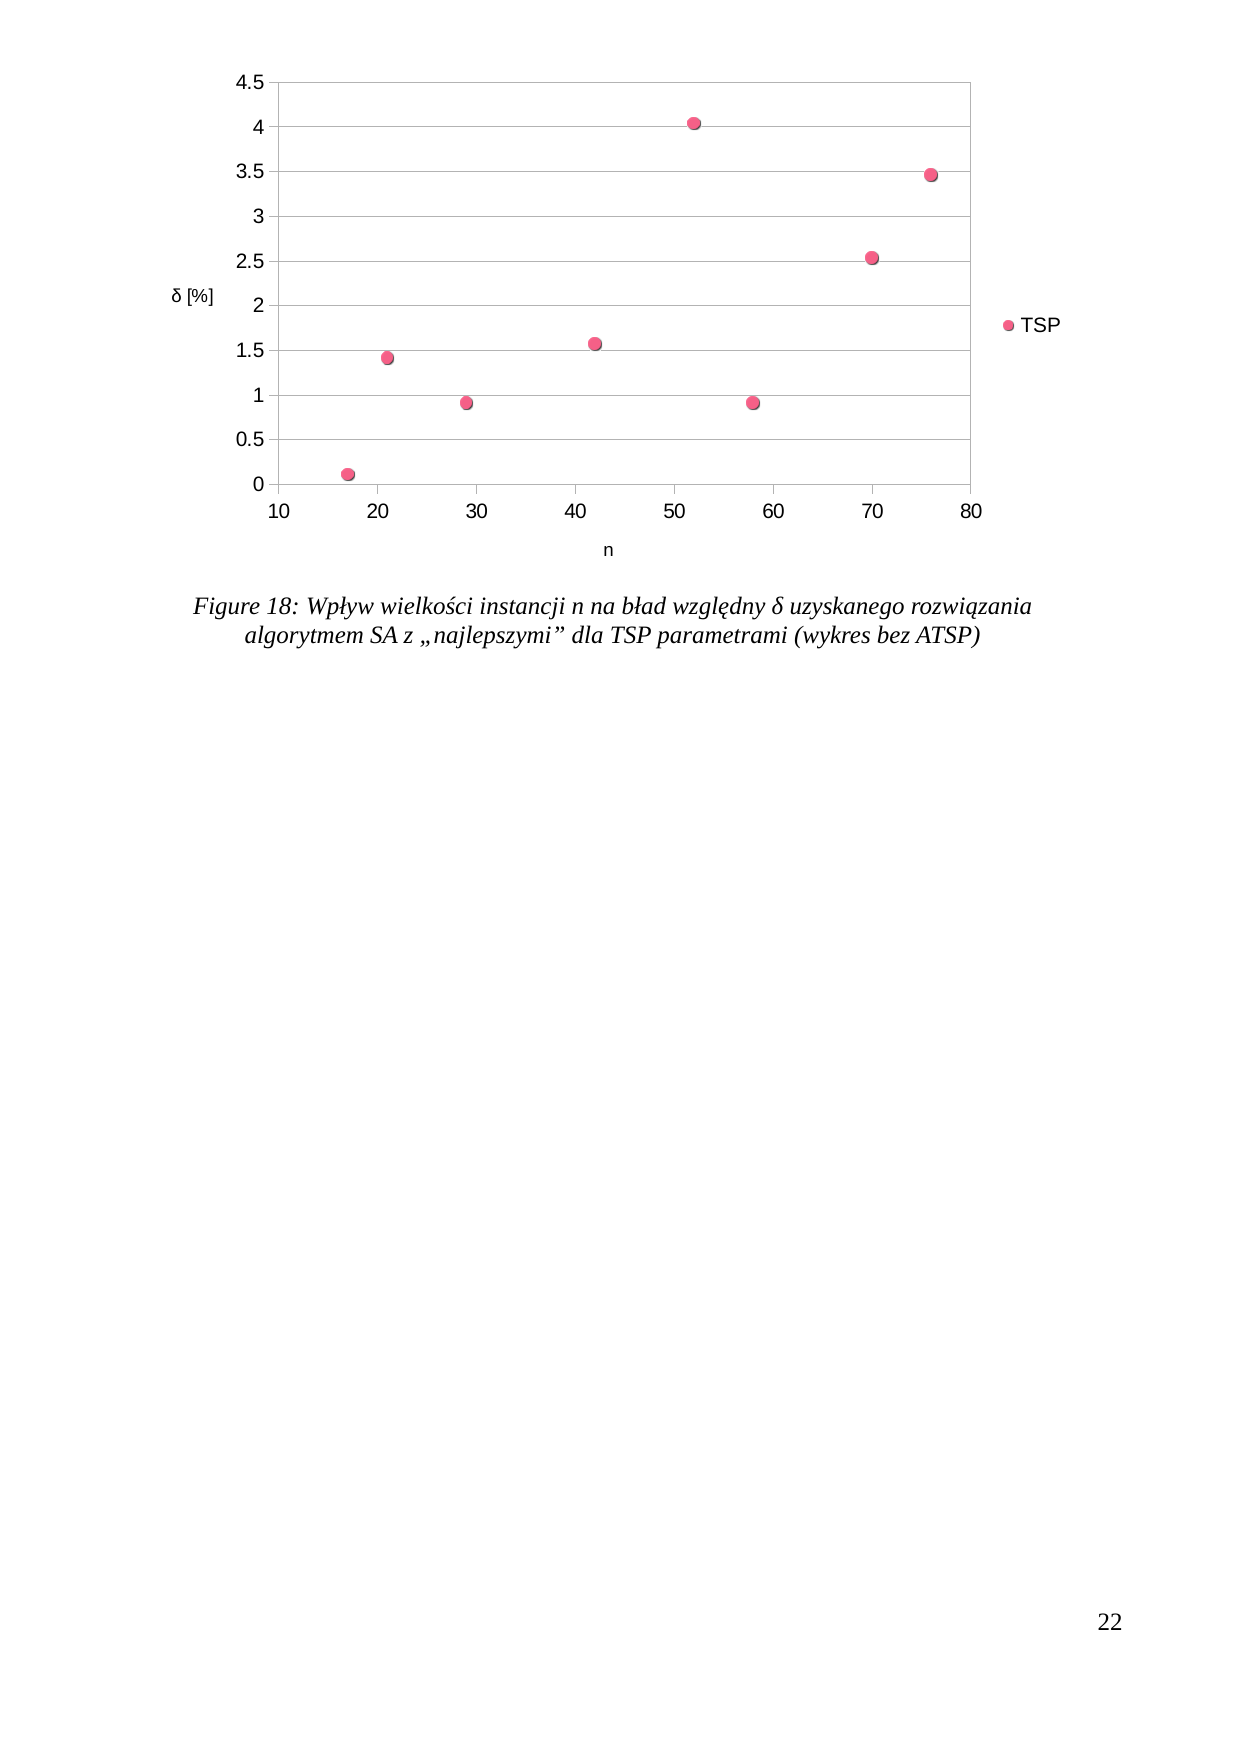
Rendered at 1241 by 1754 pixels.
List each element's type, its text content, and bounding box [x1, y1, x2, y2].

text Figure 18: Wpływ wielkości instancji n na bład względny δ uzyskanego rozwiązania algorytmem SA z „najlepszymi” dla TSP parametrami (wykres bez ATSP) [141, 592, 1086, 649]
